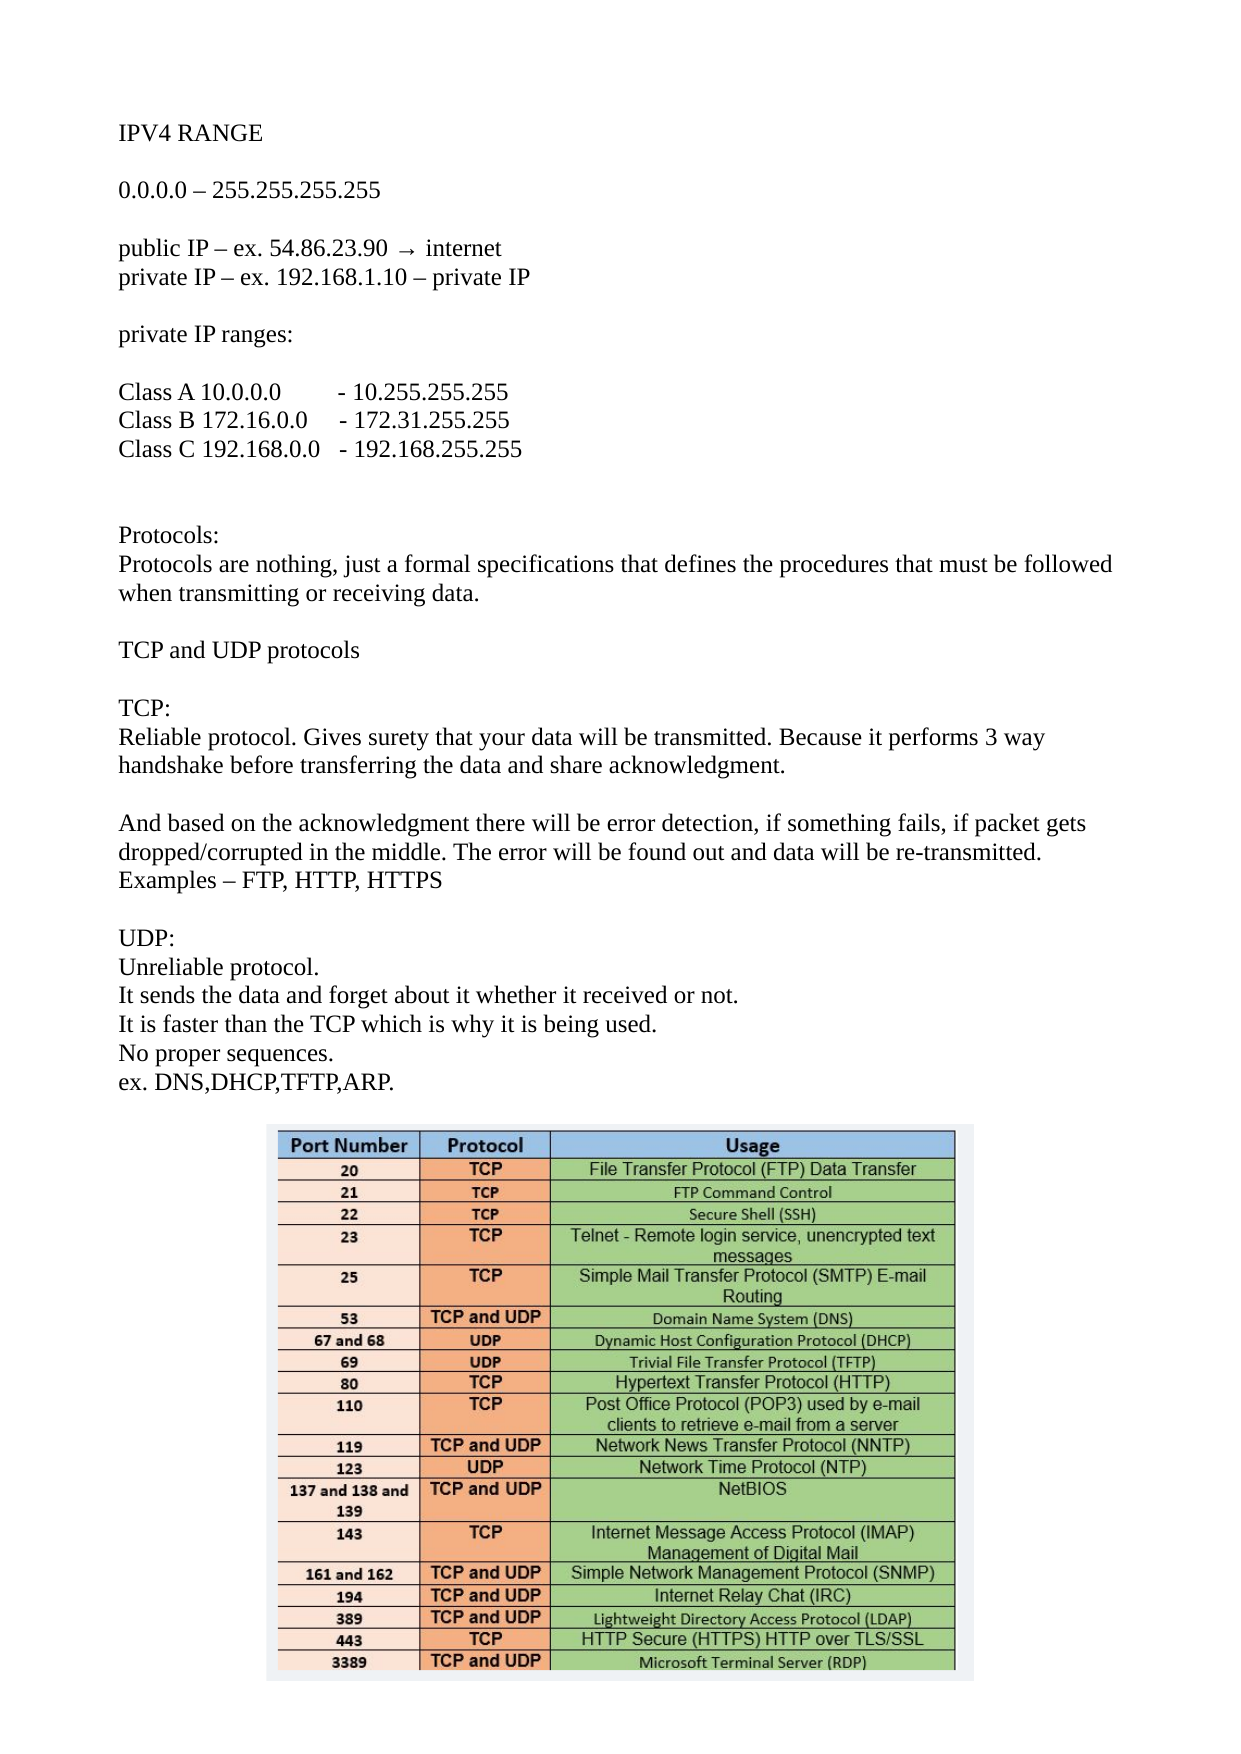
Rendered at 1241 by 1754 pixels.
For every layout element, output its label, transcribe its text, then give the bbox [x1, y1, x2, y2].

text UDP: [118, 923, 1122, 952]
text And based on the acknowledgment there will be error detection, if something fails, if packet gets dropped/corrupted in the middle. The error will be found out and data will be re-transmitted. [118, 808, 1122, 866]
text IPV4 RANGE [118, 118, 1122, 147]
text Protocols are nothing, just a formal specifications that defines the procedures that must be followed when transmitting or receiving data. [118, 549, 1122, 607]
text Unreliable protocol. [118, 952, 1122, 981]
text 0.0.0.0 – 255.255.255.255 [118, 176, 1122, 204]
text Class C 192.168.0.0 - 192.168.255.255 [118, 434, 1122, 463]
text Reliable protocol. Gives surety that your data will be transmitted. Because it performs 3 way handshake before transferring the data and share acknowledgment. [118, 722, 1122, 779]
text private IP ranges: [118, 319, 1122, 348]
text ex. DNS,DHCP,TFTP,ARP. [118, 1067, 1122, 1096]
text private IP – ex. 192.168.1.10 – private IP [118, 262, 1122, 291]
text Class B 172.16.0.0 - 172.31.255.255 [118, 406, 1122, 434]
text TCP and UDP protocols [118, 636, 1122, 664]
picture [266, 1124, 974, 1681]
text Examples – FTP, HTTP, HTTPS [118, 866, 1122, 894]
text Class A 10.0.0.0 - 10.255.255.255 [118, 377, 1122, 406]
text Protocols: [118, 521, 1122, 549]
text TCP: [118, 693, 1122, 722]
text public IP – ex. 54.86.23.90 → internet [118, 233, 1122, 262]
text It sends the data and forget about it whether it received or not. [118, 981, 1122, 1009]
text No proper sequences. [118, 1038, 1122, 1067]
text It is faster than the TCP which is why it is being used. [118, 1009, 1122, 1038]
